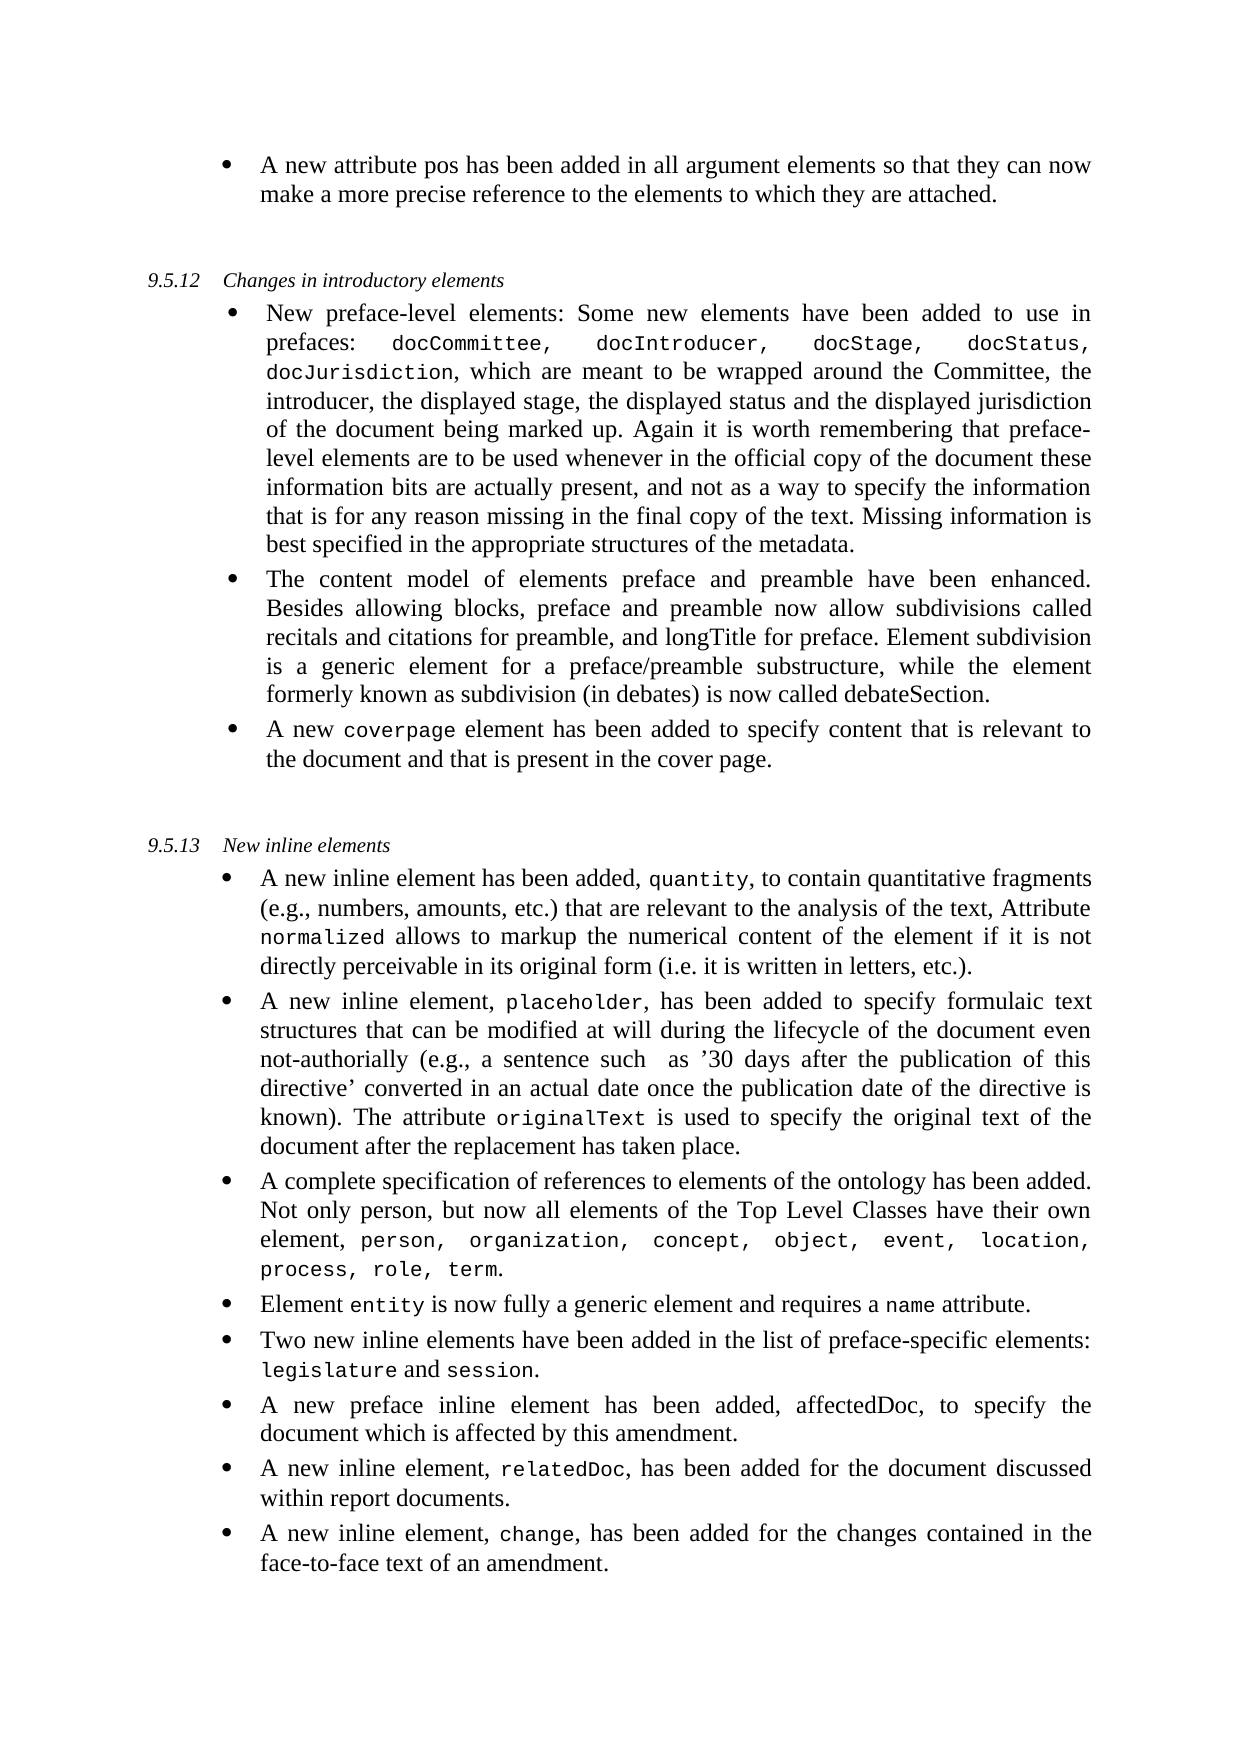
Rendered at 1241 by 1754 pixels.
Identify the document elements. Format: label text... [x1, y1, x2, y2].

list A complete specification of references to elements of the ontology has been added. Not only person, but now all elements of the Top Level Classes have their own element, person, organization, concept, object, event, location, process, role, term. [222, 1166, 1092, 1283]
list A new inline element, placeholder, has been added to specify formulaic text structures that can be modified at will during the lifecycle of the document even not-authorially (e.g., a sentence such as ’30 days after the publication of this directive’ converted in an actual date once the publication date of the directive is known). The attribute originalText is used to specify the original text of the document after the replacement has taken place. [222, 986, 1092, 1160]
subtitle Changes in introductory elements [148, 267, 1092, 292]
list A new coverpage element has been added to specify content that is relevant to the document and that is present in the cover page. [228, 714, 1092, 773]
list Element entity is now fully a generic element and requires a name attribute. [222, 1289, 1092, 1319]
list New preface-level elements: Some new elements have been added to use in prefaces: docCommittee, docIntroducer, docStage, docStatus, docJurisdiction, which are meant to be wrapped around the Committee, the introducer, the displayed stage, the displayed status and the displayed jurisdiction of the document being marked up. Again it is worth remembering that preface-level elements are to be used whenever in the official copy of the document these information bits are actually present, and not as a way to specify the information that is for any reason missing in the final copy of the text. Missing information is best specified in the appropriate structures of the metadata. [228, 298, 1092, 558]
list A new preface inline element has been added, affectedDoc, to specify the document which is affected by this amendment. [222, 1390, 1092, 1447]
list A new inline element, relatedDoc, has been added for the document discussed within report documents. [222, 1453, 1092, 1512]
list A new attribute pos has been added in all argument elements so that they can now make a more precise reference to the elements to which they are attached. [222, 150, 1092, 207]
list A new inline element has been added, quantity, to contain quantitative fragments (e.g., numbers, amounts, etc.) that are relevant to the analysis of the text, Attribute normalized allows to markup the numerical content of the element if it is not directly perceivable in its original form (i.e. it is written in letters, etc.). [222, 863, 1092, 980]
list A new inline element, change, has been added for the changes contained in the face-to-face text of an amendment. [222, 1518, 1092, 1576]
list The content model of elements preface and preamble have been enhanced. Besides allowing blocks, preface and preamble now allow subdivisions called recitals and citations for preamble, and longTitle for preface. Element subdivision is a generic element for a preface/preamble substructure, while the element formerly known as subdivision (in debates) is now called debateSection. [228, 564, 1092, 708]
subtitle New inline elements [148, 833, 1092, 857]
list Two new inline elements have been added in the list of preface-specific elements: legislature and session. [222, 1325, 1092, 1383]
